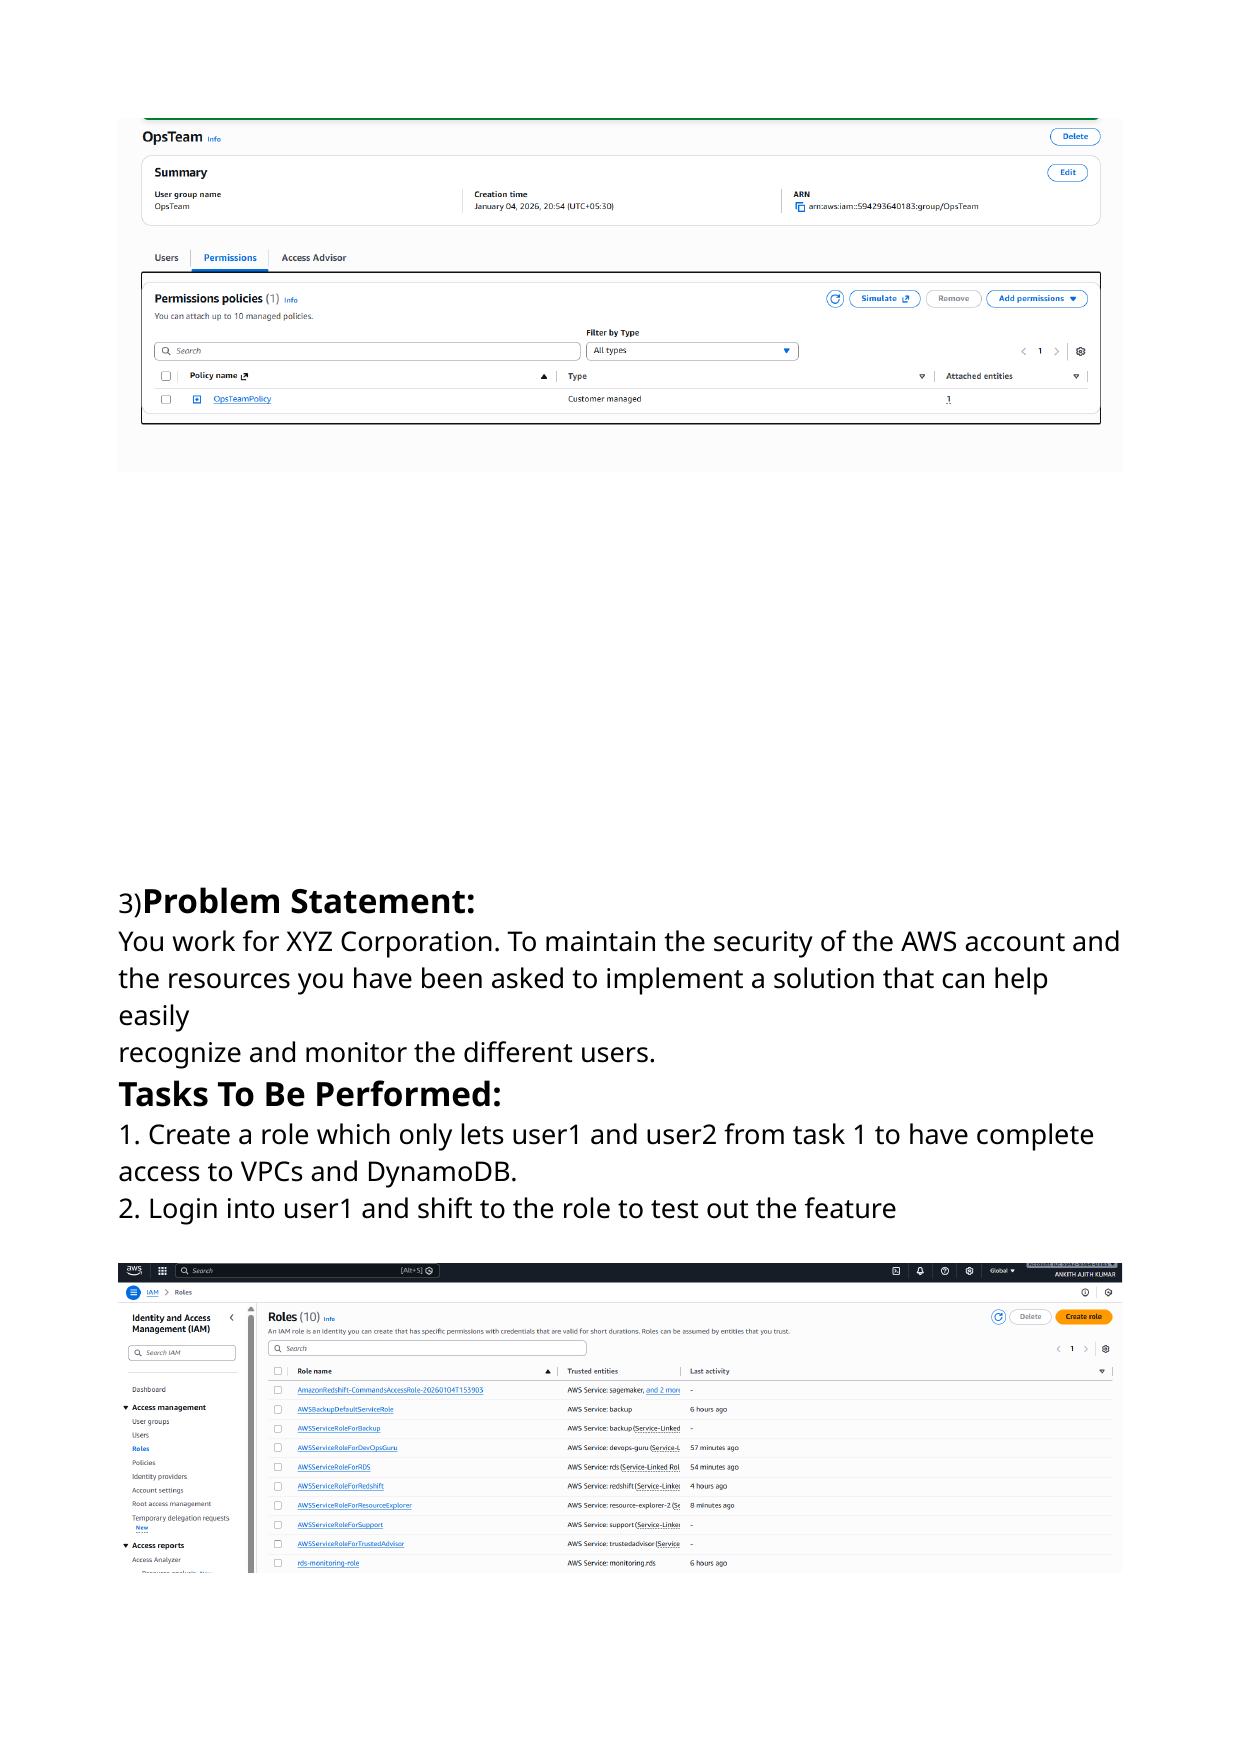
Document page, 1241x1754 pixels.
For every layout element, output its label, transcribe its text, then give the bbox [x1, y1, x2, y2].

text the resources you have been asked to implement a solution that can help easily [118, 960, 1122, 1033]
text 3)Problem Statement: [118, 877, 1122, 923]
text 2. Login into user1 and shift to the role to test out the feature [118, 1189, 1122, 1226]
picture [118, 1263, 1123, 1573]
text recognize and monitor the different users. [118, 1033, 1122, 1070]
text You work for XYZ Corporation. To maintain the security of the AWS account and [118, 923, 1122, 960]
picture [118, 118, 1123, 472]
text Tasks To Be Performed: [118, 1070, 1122, 1116]
text access to VPCs and DynamoDB. [118, 1153, 1122, 1189]
text 1. Create a role which only lets user1 and user2 from task 1 to have complete [118, 1116, 1122, 1153]
